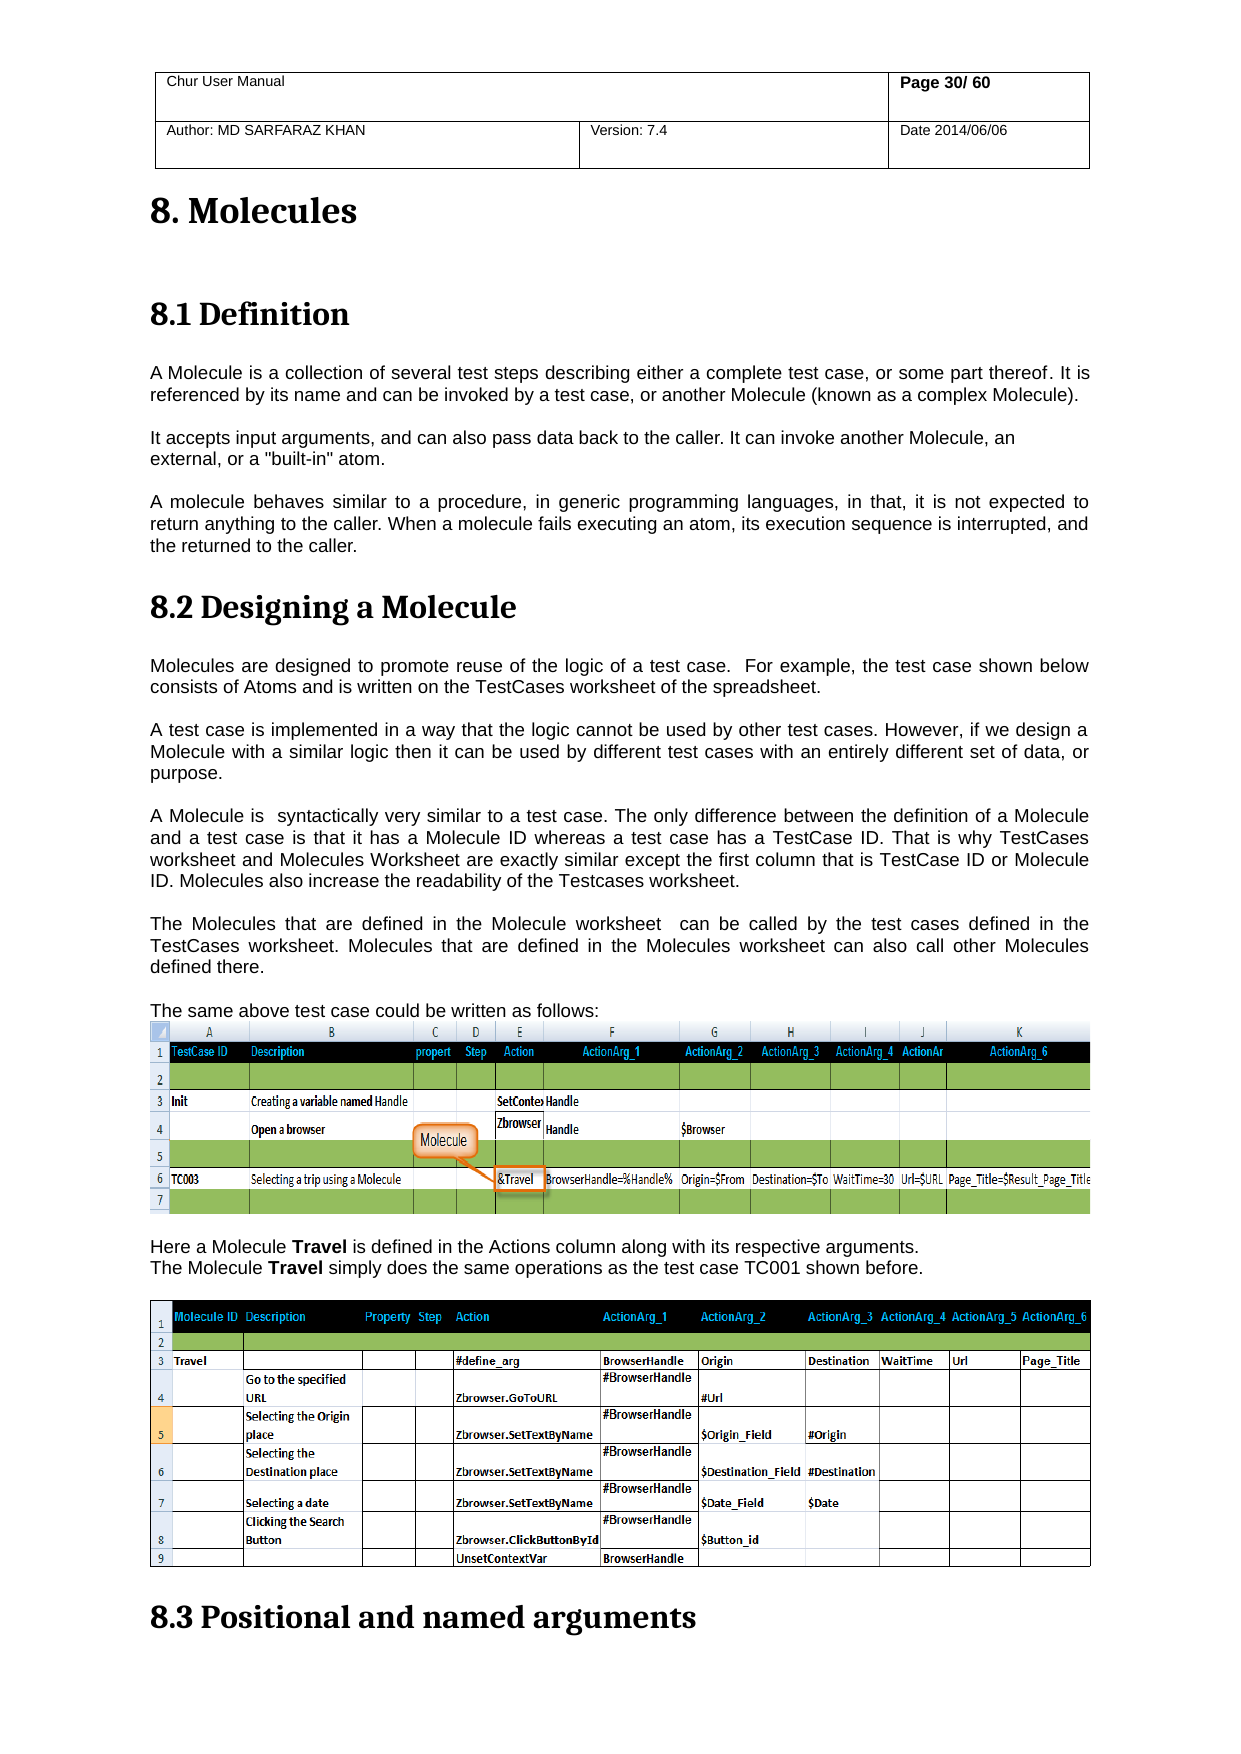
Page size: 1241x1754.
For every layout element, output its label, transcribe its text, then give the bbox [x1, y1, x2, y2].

text A molecule behaves similar to a procedure, in generic programming languages, in that, it is not expected to return anything to the caller. When a molecule fails executing an atom, its execution sequence is interrupted, and the returned to the caller. [150, 491, 1090, 556]
picture [151, 1301, 1090, 1566]
text The Molecule Travel simply does the same operations as the test case TC001 shown before. [150, 1257, 1090, 1278]
subtitle 8.2 Designing a Molecule [150, 588, 1090, 626]
subtitle 8.1 Definition [150, 296, 1090, 334]
text A Molecule is syntactically very similar to a test case. The only difference between the definition of a Molecule and a test case is that it has a Molecule ID whereas a test case has a TestCase ID. That is why TestCases worksheet and Molecules Worksheet are exactly similar except the first column that is TestCase ID or Molecule ID. Molecules also increase the readability of the Testcases worksheet. [150, 805, 1090, 892]
text A test case is implemented in a way that the logic cannot be used by other test cases. However, if we design a Molecule with a similar logic then it can be used by different test cases with an entirely different set of data, or purpose. [150, 719, 1090, 784]
text A Molecule is a collection of several test steps describing either a complete test case, or some part thereof. It is referenced by its name and can be invoked by a test case, or another Molecule (known as a complex Molecule). [150, 362, 1090, 405]
subtitle 8. Molecules [150, 190, 1090, 233]
text Molecules are designed to promote reuse of the logic of a test case. For example, the test case shown below consists of Atoms and is written on the TestCases worksheet of the spreadsheet. [150, 654, 1090, 697]
subtitle 8.3 Positional and named arguments [150, 1598, 1090, 1636]
text The same above test case could be written as follows: [150, 999, 1090, 1021]
picture [150, 1021, 1091, 1214]
text Here a Molecule Travel is defined in the Actions column along with its respective arguments. [150, 1235, 1090, 1257]
text The Molecules that are defined in the Molecule worksheet can be called by the test cases defined in the TestCases worksheet. Molecules that are defined in the Molecules worksheet can also call other Molecules defined there. [150, 913, 1090, 978]
